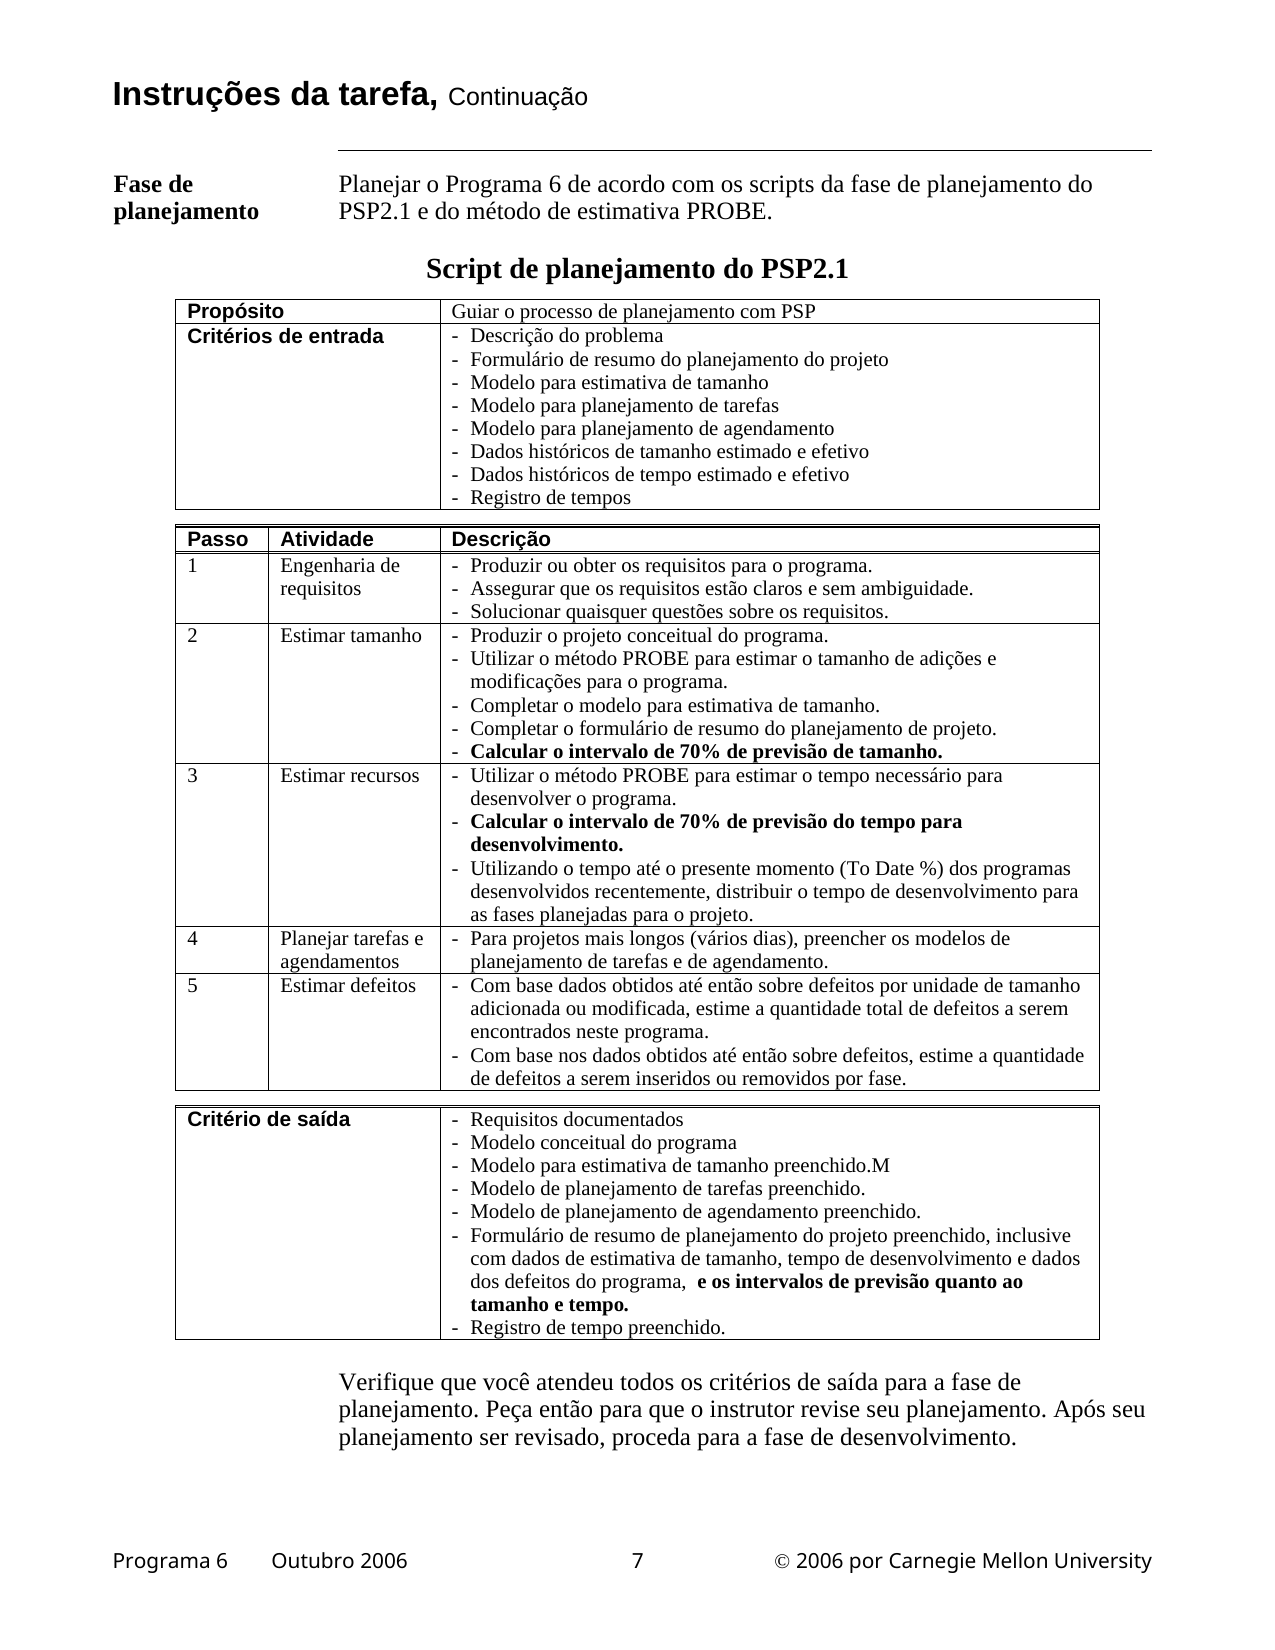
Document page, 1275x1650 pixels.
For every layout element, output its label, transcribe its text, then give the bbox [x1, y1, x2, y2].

table_header Descrição [441, 528, 1099, 551]
table_cell 5 [176, 974, 268, 1090]
table_cell Estimar recursos [269, 764, 440, 926]
title Instruções da tarefa, Continuação [112, 75, 1162, 112]
text Script de planejamento do PSP2.1 [112, 253, 1162, 285]
table_cell Estimar tamanho [269, 624, 440, 763]
table_cell Estimar defeitos [269, 974, 440, 1090]
table_header Atividade [269, 528, 440, 551]
table_cell Para projetos mais longos (vários dias), preencher os modelos de planejamento de tarefas e de agendamento. [441, 927, 1099, 973]
table_cell Utilizar o método PROBE para estimar o tempo necessário para desenvolver o programa. Calcular o intervalo de 70% de previsão do tempo para desenvolvimento. Utilizando o tempo até o presente momento (To Date %) dos programas desenvolvidos recentemente, distribuir o tempo de desenvolvimento para as fases planejadas para o projeto. [441, 764, 1099, 926]
table_header Requisitos documentados Modelo conceitual do programa Modelo para estimativa de tamanho preenchido.M Modelo de planejamento de tarefas preenchido. Modelo de planejamento de agendamento preenchido. Formulário de resumo de planejamento do projeto preenchido, inclusive com dados de estimativa de tamanho, tempo de desenvolvimento e dados dos defeitos do programa, e os intervalos de previsão quanto ao tamanho e tempo. Registro de tempo preenchido. [441, 1108, 1099, 1339]
table_header Planejar o Programa 6 de acordo com os scripts da fase de planejamento do PSP2.1 e do método de estimativa PROBE. [338, 170, 1154, 225]
table_cell Com base dados obtidos até então sobre defeitos por unidade de tamanho adicionada ou modificada, estime a quantidade total de defeitos a serem encontrados neste programa. Com base nos dados obtidos até então sobre defeitos, estime a quantidade de defeitos a serem inseridos ou removidos por fase. [441, 974, 1099, 1090]
table_cell 2 [176, 624, 268, 763]
table_header Guiar o processo de planejamento com PSP [441, 300, 1099, 323]
table_header Fase de planejamento [113, 170, 338, 225]
table_header Verifique que você atendeu todos os critérios de saída para a fase de planejamento. Peça então para que o instrutor revise seu planejamento. Após seu planejamento ser revisado, proceda para a fase de desenvolvimento. [338, 1368, 1154, 1451]
table_cell Produzir ou obter os requisitos para o programa. Assegurar que os requisitos estão claros e sem ambiguidade. Solucionar quaisquer questões sobre os requisitos. [441, 554, 1099, 623]
table_header [113, 1368, 338, 1451]
table_header Propósito [176, 300, 440, 323]
table_cell Descrição do problema Formulário de resumo do planejamento do projeto Modelo para estimativa de tamanho Modelo para planejamento de tarefas Modelo para planejamento de agendamento Dados históricos de tamanho estimado e efetivo Dados históricos de tempo estimado e efetivo Registro de tempos [441, 324, 1099, 509]
table_cell 1 [176, 554, 268, 623]
table_cell Engenharia de requisitos [269, 554, 440, 623]
table_cell Critérios de entrada [176, 324, 440, 509]
table_cell Planejar tarefas e agendamentos [269, 927, 440, 973]
table_cell Produzir o projeto conceitual do programa. Utilizar o método PROBE para estimar o tamanho de adições e modificações para o programa. Completar o modelo para estimativa de tamanho. Completar o formulário de resumo do planejamento de projeto. Calcular o intervalo de 70% de previsão de tamanho. [441, 624, 1099, 763]
table_header Critério de saída [176, 1108, 440, 1339]
table_header Passo [176, 528, 268, 551]
table_cell 3 [176, 764, 268, 926]
table_cell 4 [176, 927, 268, 973]
